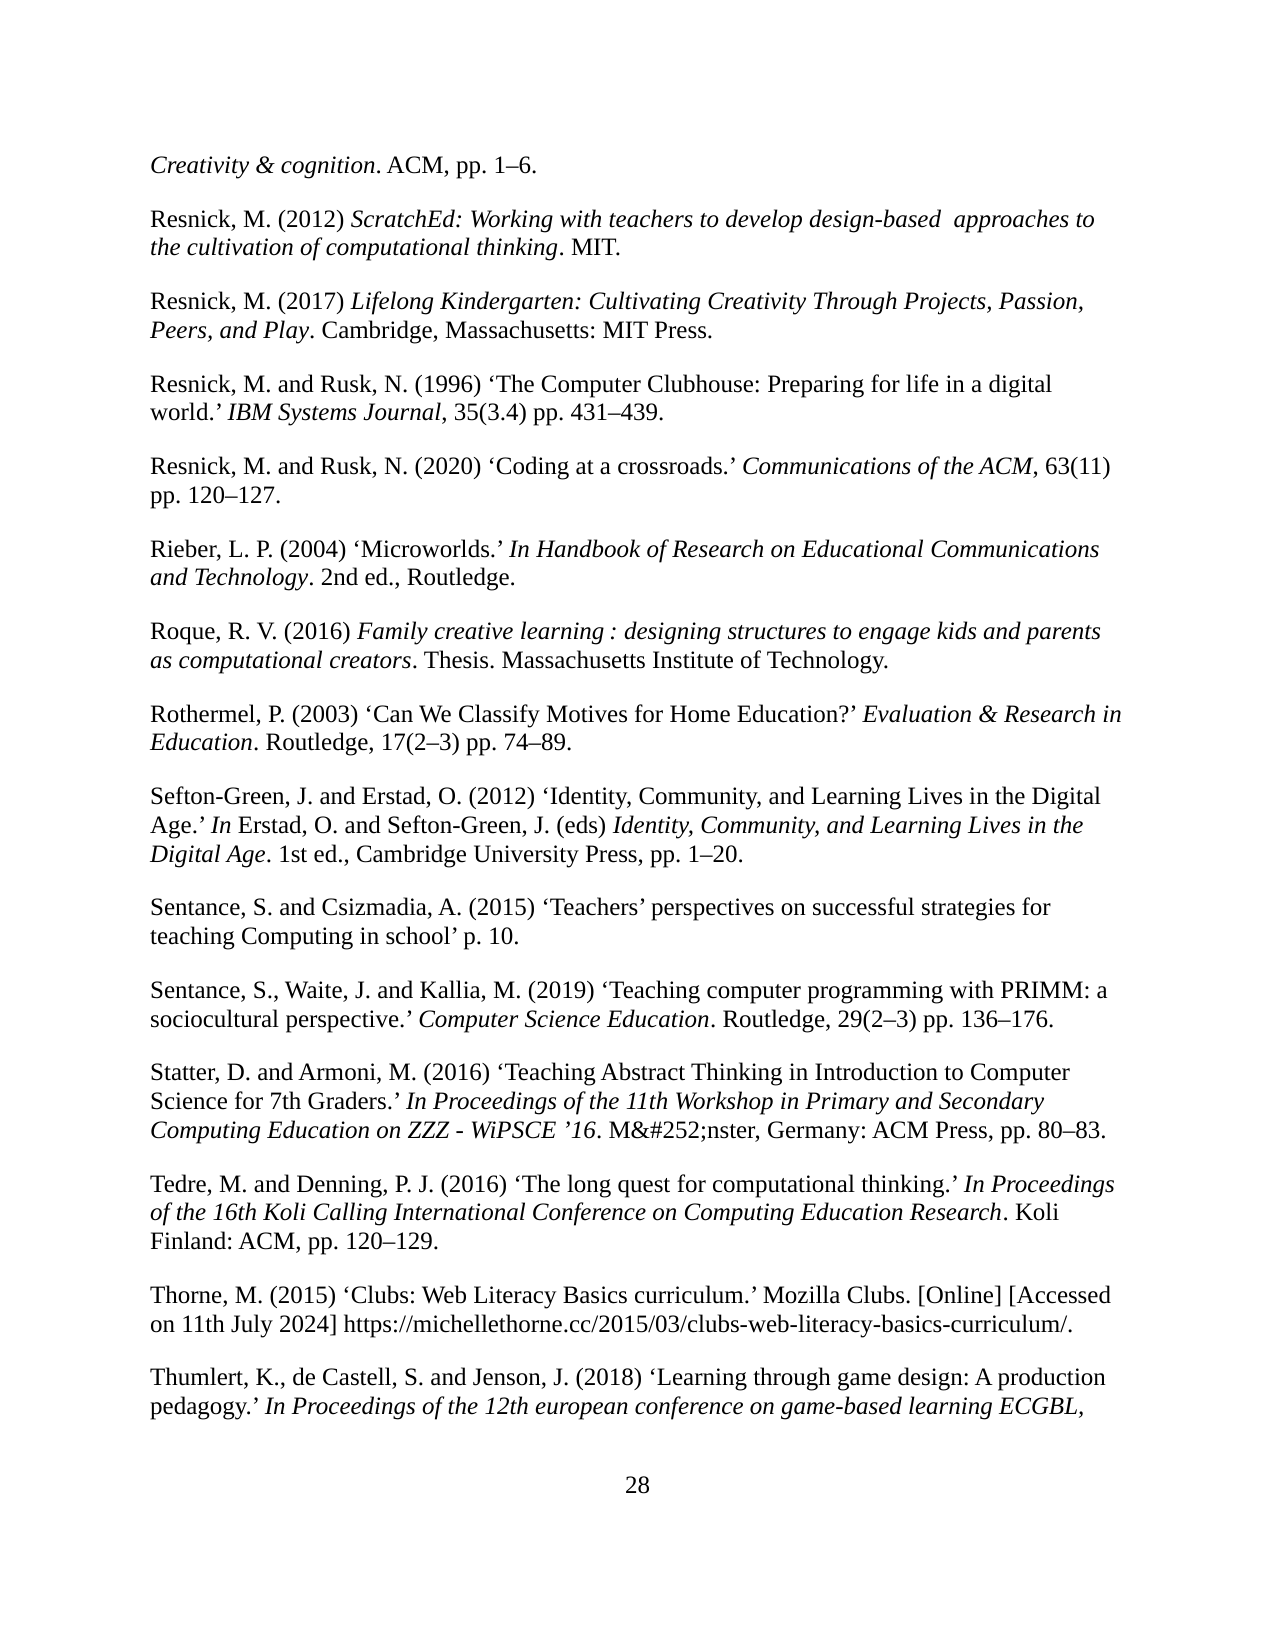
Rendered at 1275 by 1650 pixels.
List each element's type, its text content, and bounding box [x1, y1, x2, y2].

text Statter, D. and Armoni, M. (2016) ‘Teaching Abstract Thinking in Introduction to Computer Science for 7th Graders.’ In Proceedings of the 11th Workshop in Primary and Secondary Computing Education on ZZZ - WiPSCE ’16. M&#252;nster, Germany: ACM Press, pp. 80–83. [150, 1057, 1125, 1144]
text Creativity & cognition. ACM, pp. 1–6. [150, 150, 1125, 179]
text Resnick, M. and Rusk, N. (2020) ‘Coding at a crossroads.’ Communications of the ACM, 63(11) pp. 120–127. [150, 451, 1125, 509]
text Tedre, M. and Denning, P. J. (2016) ‘The long quest for computational thinking.’ In Proceedings of the 16th Koli Calling International Conference on Computing Education Research. Koli Finland: ACM, pp. 120–129. [150, 1169, 1125, 1255]
text Sefton-Green, J. and Erstad, O. (2012) ‘Identity, Community, and Learning Lives in the Digital Age.’ In Erstad, O. and Sefton-Green, J. (eds) Identity, Community, and Learning Lives in the Digital Age. 1st ed., Cambridge University Press, pp. 1–20. [150, 781, 1125, 867]
text Thorne, M. (2015) ‘Clubs: Web Literacy Basics curriculum.’ Mozilla Clubs. [Online] [Accessed on 11th July 2024] https://michellethorne.cc/2015/03/clubs-web-literacy-basics-curriculum/. [150, 1280, 1125, 1337]
text Resnick, M. (2012) ScratchEd: Working with teachers to develop design-based approaches to the cultivation of computational thinking. MIT. [150, 204, 1125, 261]
text Sentance, S. and Csizmadia, A. (2015) ‘Teachers’ perspectives on successful strategies for teaching Computing in school’ p. 10. [150, 892, 1125, 950]
text Roque, R. V. (2016) Family creative learning : designing structures to engage kids and parents as computational creators. Thesis. Massachusetts Institute of Technology. [150, 616, 1125, 674]
text Rieber, L. P. (2004) ‘Microworlds.’ In Handbook of Research on Educational Communications and Technology. 2nd ed., Routledge. [150, 534, 1125, 591]
text Rothermel, P. (2003) ‘Can We Classify Motives for Home Education?’ Evaluation & Research in Education. Routledge, 17(2–3) pp. 74–89. [150, 699, 1125, 756]
text Resnick, M. and Rusk, N. (1996) ‘The Computer Clubhouse: Preparing for life in a digital world.’ IBM Systems Journal, 35(3.4) pp. 431–439. [150, 369, 1125, 426]
text Resnick, M. (2017) Lifelong Kindergarten: Cultivating Creativity Through Projects, Passion, Peers, and Play. Cambridge, Massachusetts: MIT Press. [150, 286, 1125, 344]
text Sentance, S., Waite, J. and Kallia, M. (2019) ‘Teaching computer programming with PRIMM: a sociocultural perspective.’ Computer Science Education. Routledge, 29(2–3) pp. 136–176. [150, 975, 1125, 1032]
text Thumlert, K., de Castell, S. and Jenson, J. (2018) ‘Learning through game design: A production pedagogy.’ In Proceedings of the 12th european conference on game-based learning ECGBL, [150, 1362, 1125, 1420]
